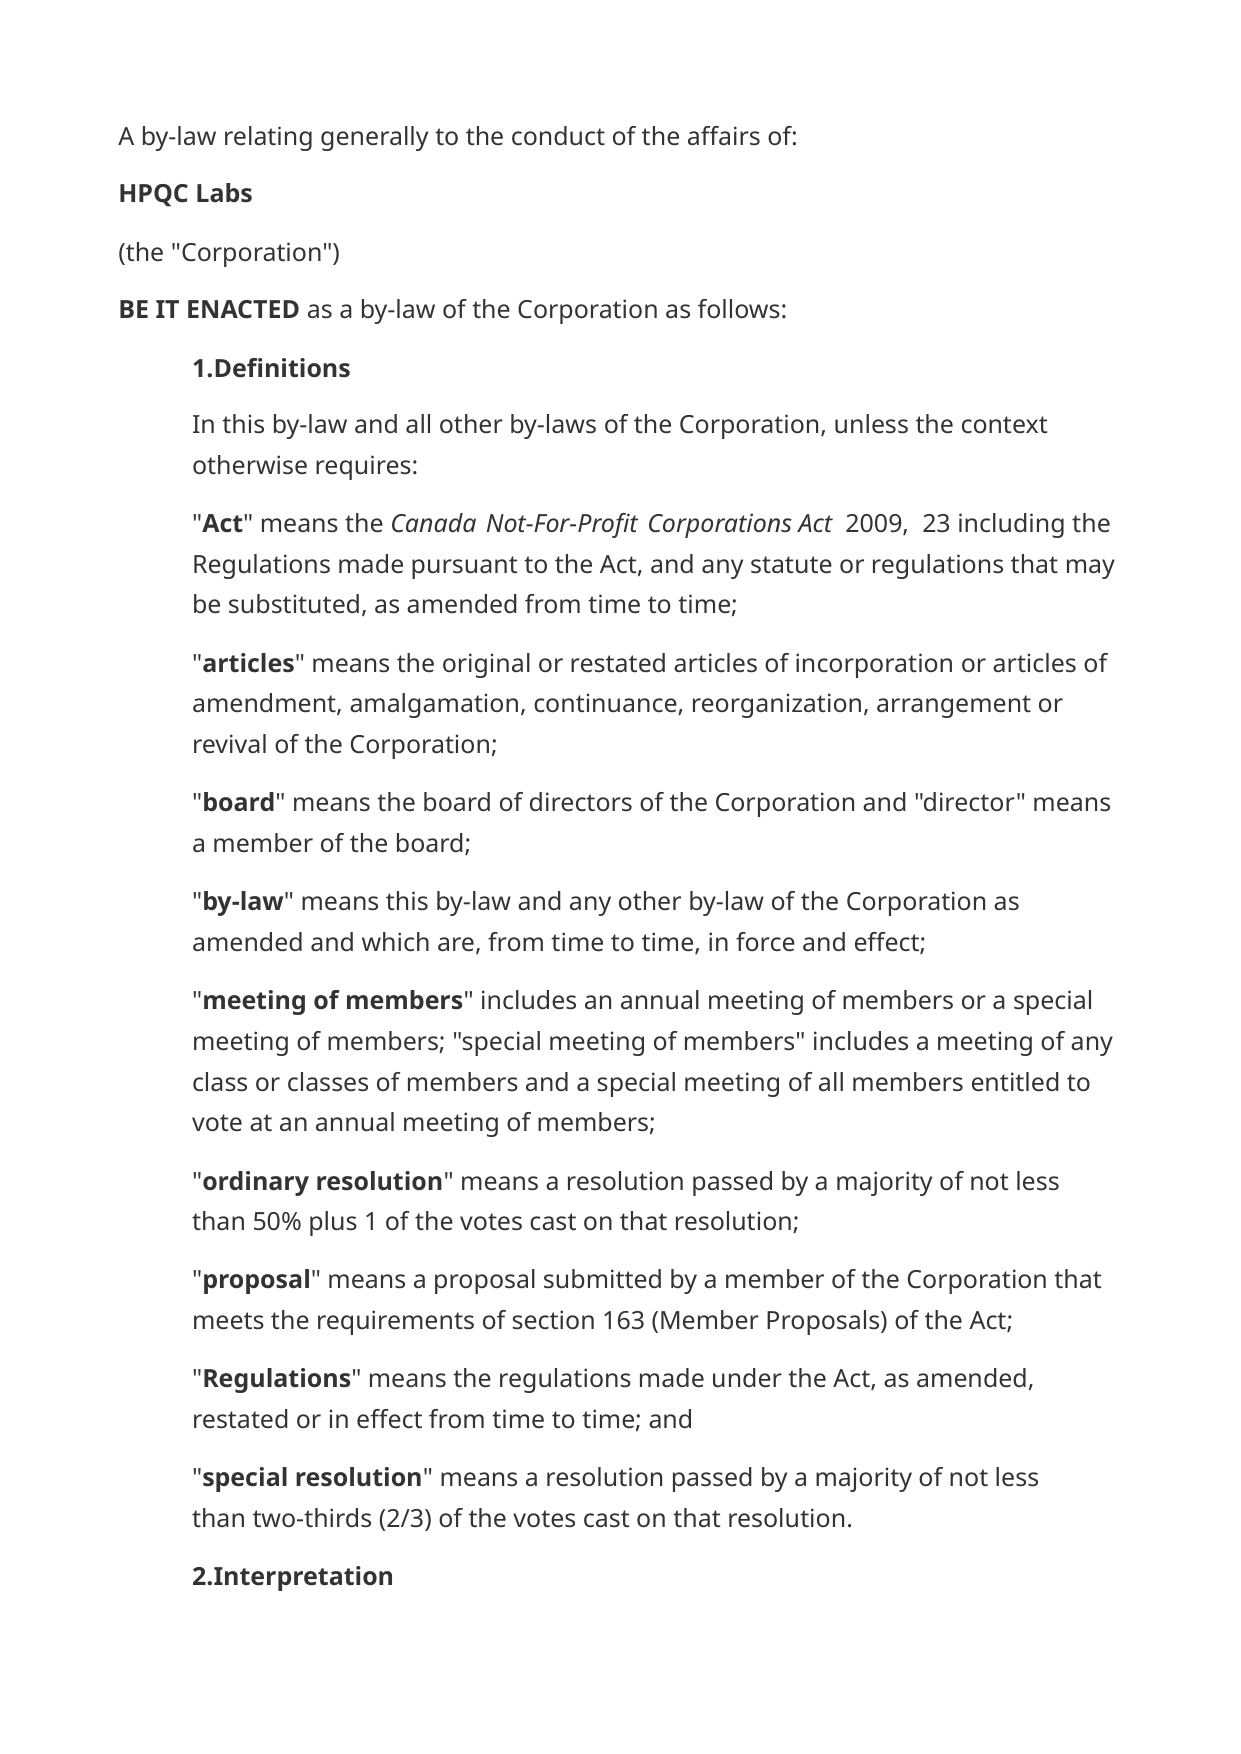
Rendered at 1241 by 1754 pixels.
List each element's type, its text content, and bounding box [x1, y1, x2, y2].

text HPQC Labs [118, 176, 1122, 210]
list "Act" means the Canada Not-For-Profit Corporations Act 2009, 23 including the Regulations made pursuant to the Act, and any statute or regulations that may be substituted, as amended from time to time; [118, 506, 1122, 621]
list "by-law" means this by-law and any other by-law of the Corporation as amended and which are, from time to time, in force and effect; [118, 884, 1122, 959]
text (the "Corporation") [118, 234, 1122, 268]
list In this by-law and all other by-laws of the Corporation, unless the context otherwise requires: [118, 407, 1122, 482]
text A by-law relating generally to the conduct of the affairs of: [118, 118, 1122, 152]
list "Regulations" means the regulations made under the Act, as amended, restated or in effect from time to time; and [118, 1361, 1122, 1436]
text BE IT ENACTED as a by-law of the Corporation as follows: [118, 292, 1122, 326]
list "special resolution" means a resolution passed by a majority of not less than two-thirds (2/3) of the votes cast on that resolution. [118, 1460, 1122, 1534]
list "proposal" means a proposal submitted by a member of the Corporation that meets the requirements of section 163 (Member Proposals) of the Act; [118, 1262, 1122, 1337]
list "meeting of members" includes an annual meeting of members or a special meeting of members; "special meeting of members" includes a meeting of any class or classes of members and a special meeting of all members entitled to vote at an annual meeting of members; [118, 983, 1122, 1139]
list Definitions [118, 350, 1122, 384]
list "ordinary resolution" means a resolution passed by a majority of not less than 50% plus 1 of the votes cast on that resolution; [118, 1163, 1122, 1238]
list Interpretation [118, 1558, 1122, 1593]
list "board" means the board of directors of the Corporation and "director" means a member of the board; [118, 785, 1122, 860]
list "articles" means the original or restated articles of incorporation or articles of amendment, amalgamation, continuance, reorganization, arrangement or revival of the Corporation; [118, 645, 1122, 761]
